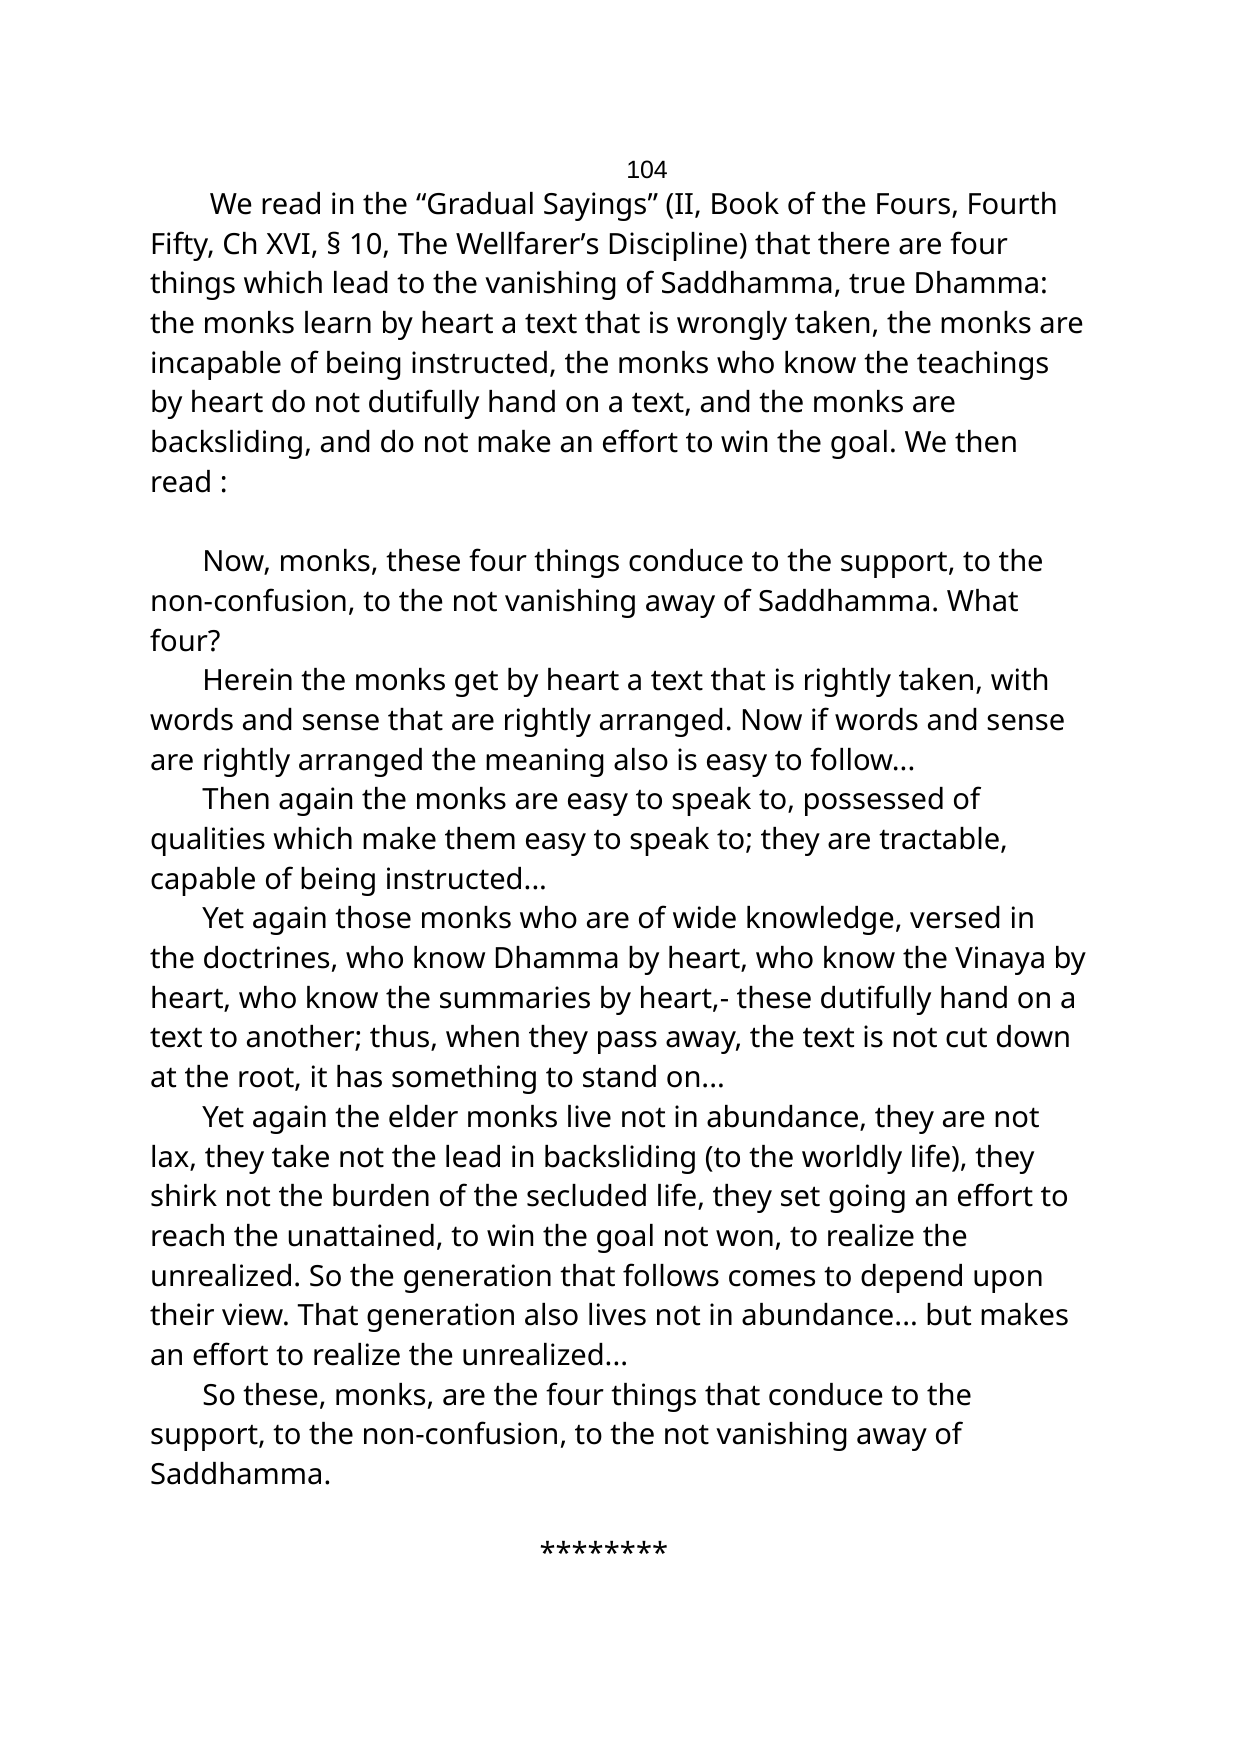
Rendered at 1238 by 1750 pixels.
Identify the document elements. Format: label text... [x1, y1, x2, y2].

text Now, monks, these four things conduce to the support, to the non-confusion, to the not vanishing away of Saddhamma. What four? [150, 541, 1087, 659]
text ******** [150, 1533, 1087, 1572]
text Yet again the elder monks live not in abundance, they are not lax, they take not the lead in backsliding (to the worldly life), they shirk not the burden of the secluded life, they set going an effort to reach the unattained, to win the goal not won, to realize the unrealized. So the generation that follows comes to depend upon their view. That generation also lives not in abundance... but makes an effort to realize the unrealized... [150, 1096, 1087, 1374]
text Yet again those monks who are of wide knowledge, versed in the doctrines, who know Dhamma by heart, who know the Vinaya by heart, who know the summaries by heart,- these dutifully hand on a text to another; thus, when they pass away, the text is not cut down at the root, it has something to stand on... [150, 898, 1087, 1096]
text We read in the “Gradual Sayings” (II, Book of the Fours, Fourth Fifty, Ch XVI, § 10, The Wellfarer’s Discipline) that there are four things which lead to the vanishing of Saddhamma, true Dhamma: the monks learn by heart a text that is wrongly taken, the monks are incapable of being instructed, the monks who know the teachings by heart do not dutifully hand on a text, and the monks are backsliding, and do not make an effort to win the goal. We then read : [150, 183, 1087, 501]
text So these, monks, are the four things that conduce to the support, to the non-confusion, to the not vanishing away of Saddhamma. [150, 1374, 1087, 1493]
text Then again the monks are easy to speak to, possessed of qualities which make them easy to speak to; they are tractable, capable of being instructed... [150, 779, 1087, 898]
text Herein the monks get by heart a text that is rightly taken, with words and sense that are rightly arranged. Now if words and sense are rightly arranged the meaning also is easy to follow... [150, 659, 1087, 779]
